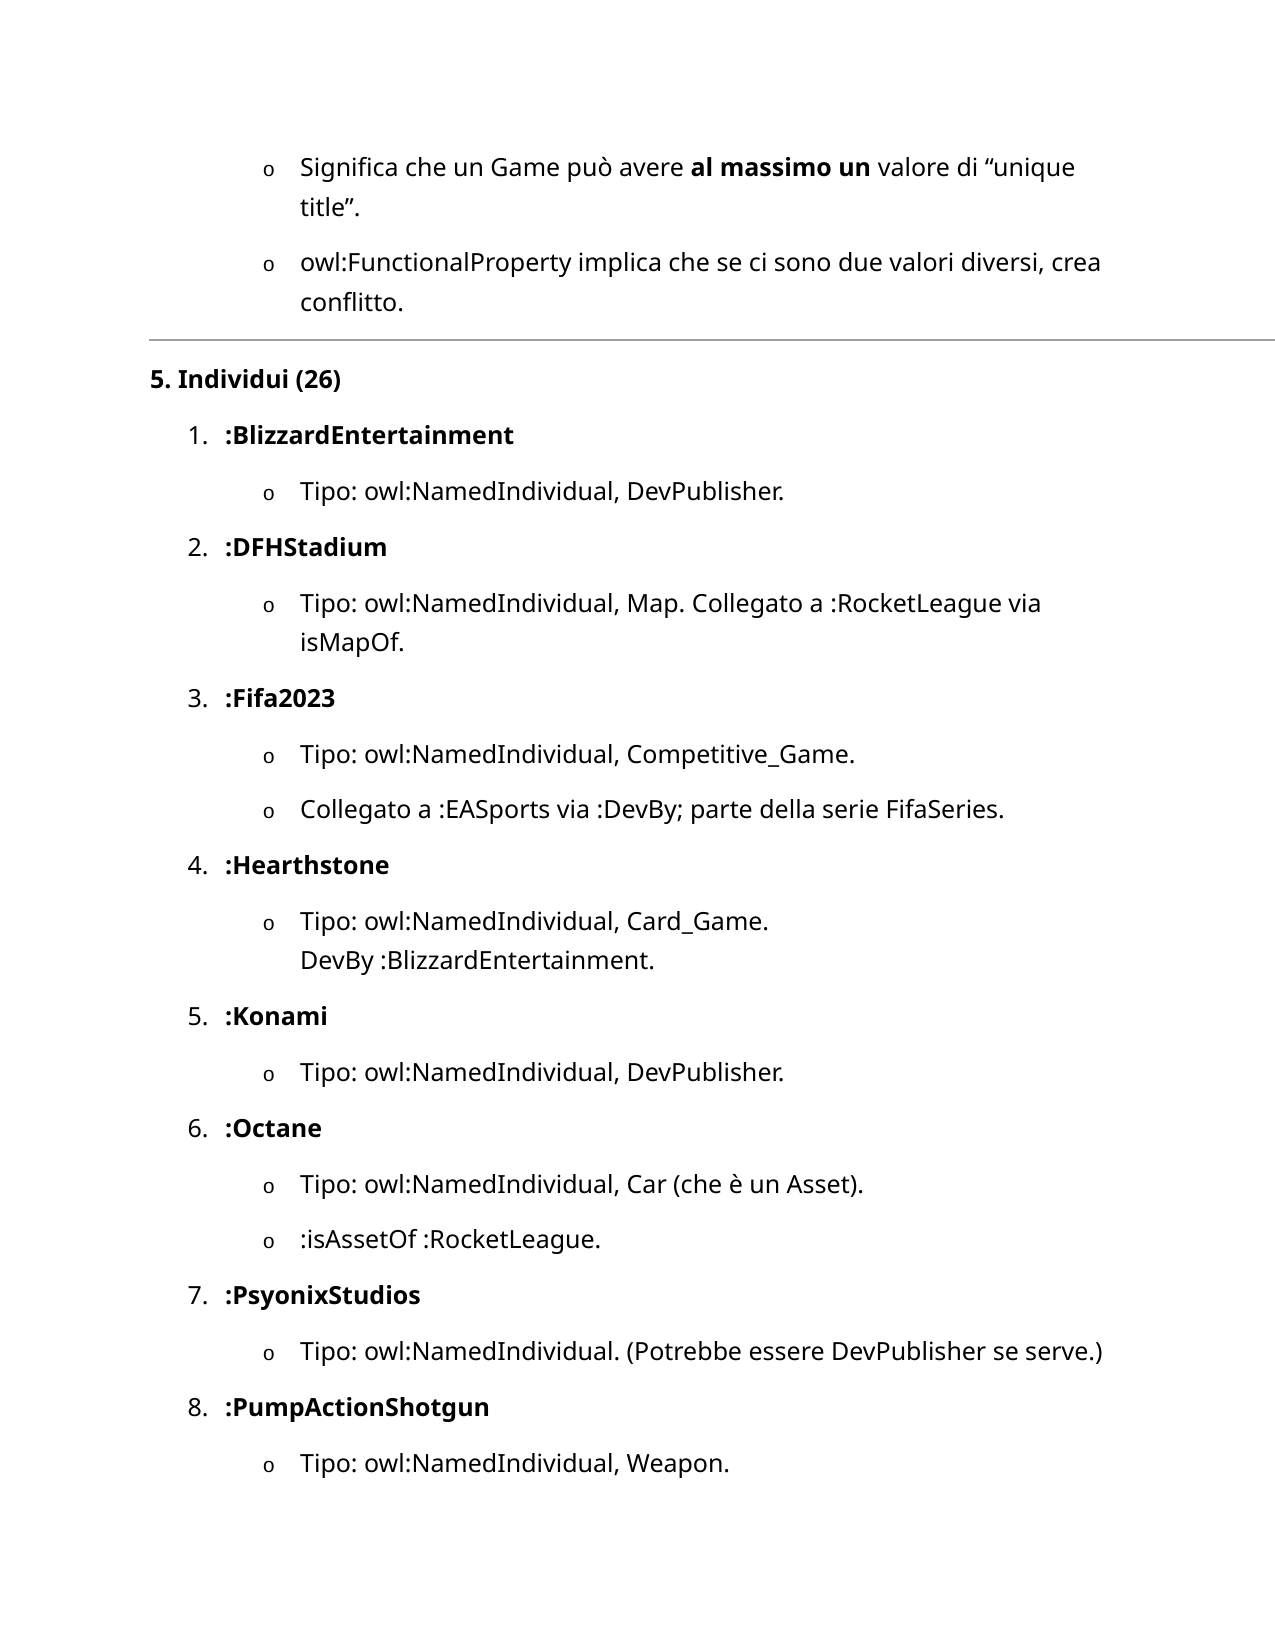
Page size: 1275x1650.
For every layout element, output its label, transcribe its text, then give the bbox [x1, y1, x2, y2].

list :Octane [187, 1110, 1125, 1144]
list :BlizzardEntertainment [187, 418, 1125, 452]
list Tipo: owl:NamedIndividual, Map. Collegato a :RocketLeague via isMapOf. [262, 585, 1125, 659]
list Tipo: owl:NamedIndividual, DevPublisher. [262, 1054, 1125, 1089]
list Tipo: owl:NamedIndividual. (Potrebbe essere DevPublisher se serve.) [262, 1334, 1125, 1368]
list Tipo: owl:NamedIndividual, Card_Game. DevBy :BlizzardEntertainment. [262, 904, 1125, 977]
list Tipo: owl:NamedIndividual, Weapon. [262, 1445, 1125, 1479]
list :PsyonixStudios [187, 1278, 1125, 1312]
text 5. Individui (26) [150, 362, 1125, 396]
list Tipo: owl:NamedIndividual, DevPublisher. [262, 474, 1125, 508]
list :DFHStadium [187, 529, 1125, 564]
list Collegato a :EASports via :DevBy; parte della serie FifaSeries. [262, 792, 1125, 826]
list Tipo: owl:NamedIndividual, Competitive_Game. [262, 736, 1125, 770]
list :isAssetOf :RocketLeague. [262, 1222, 1125, 1256]
list :PumpActionShotgun [187, 1389, 1125, 1424]
list owl:FunctionalProperty implica che se ci sono due valori diversi, crea conflitto. [262, 245, 1125, 318]
list :Hearthstone [187, 848, 1125, 882]
list :Konami [187, 999, 1125, 1033]
list :Fifa2023 [187, 680, 1125, 714]
list Tipo: owl:NamedIndividual, Car (che è un Asset). [262, 1166, 1125, 1200]
list Significa che un Game può avere al massimo un valore di “unique title”. [262, 150, 1125, 223]
